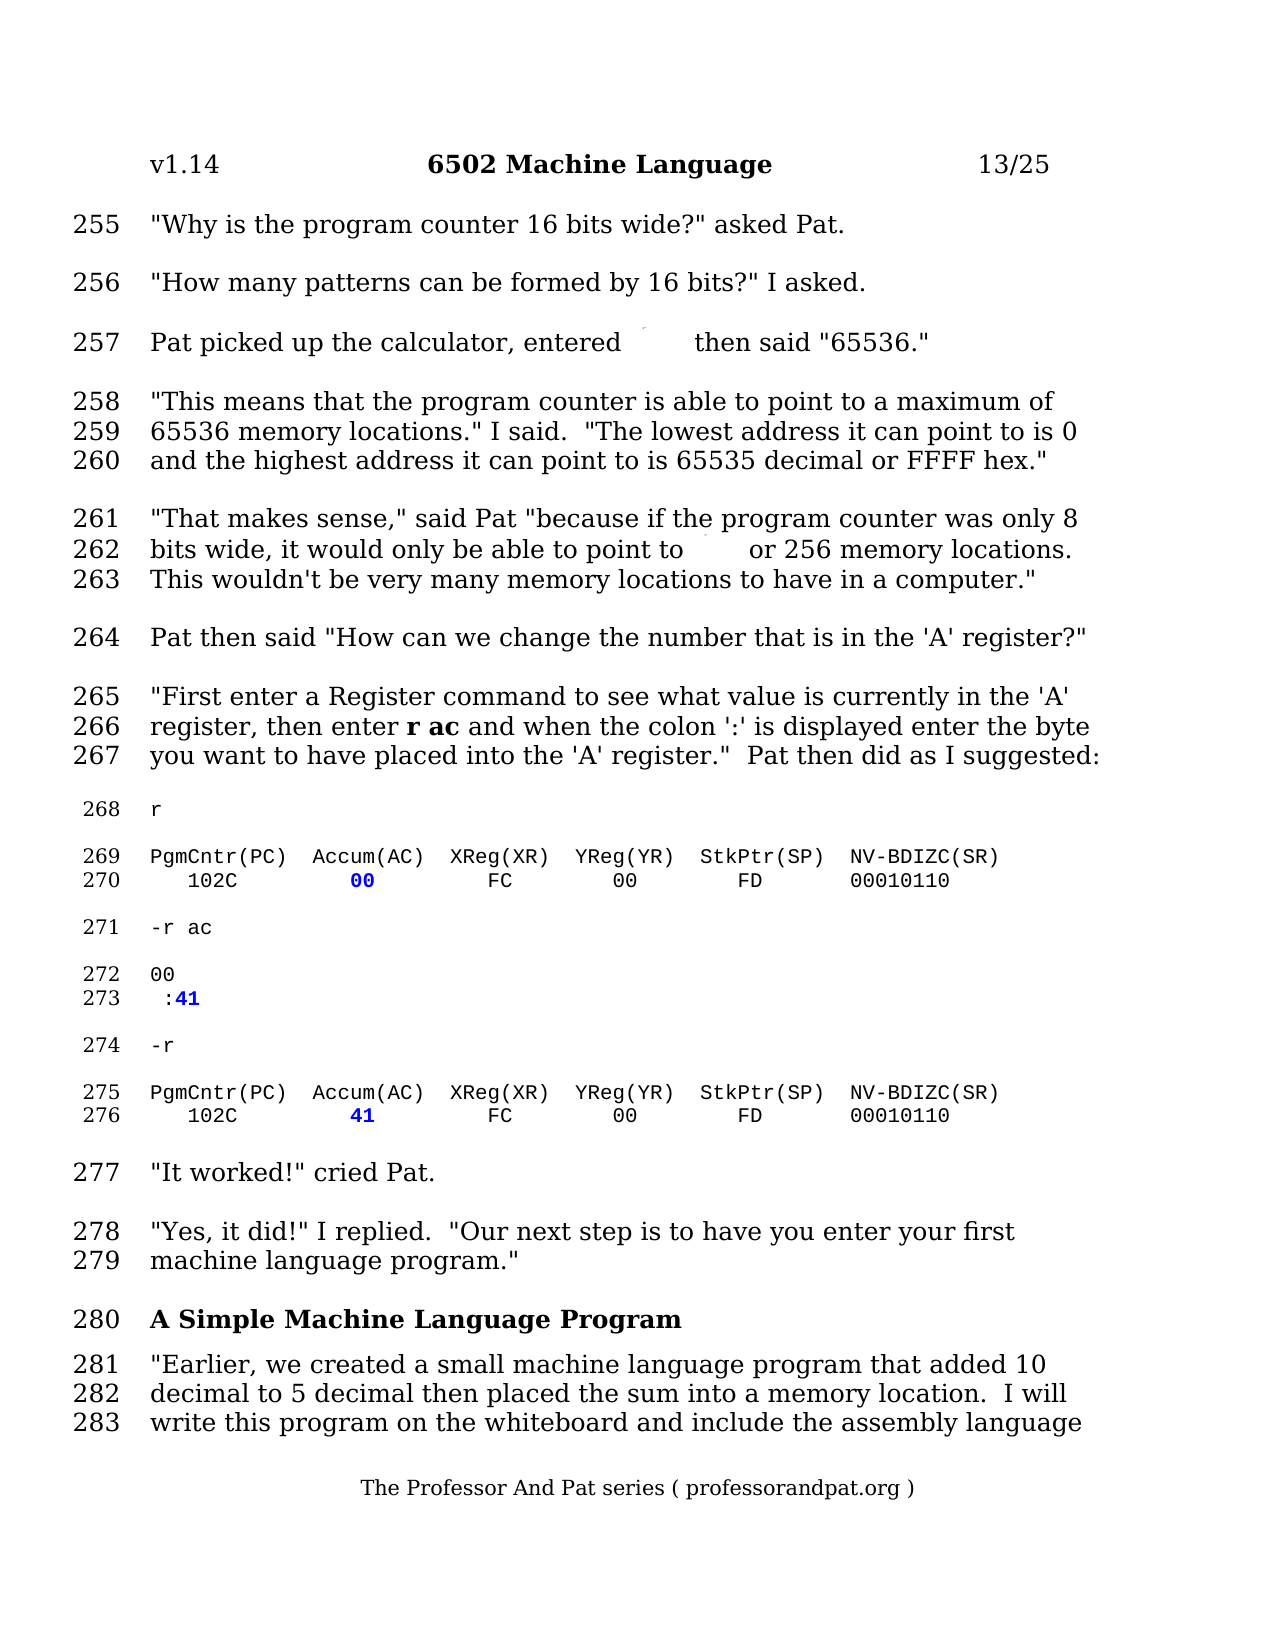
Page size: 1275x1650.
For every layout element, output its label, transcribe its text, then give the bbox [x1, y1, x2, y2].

text 102C 00 FC 00 FD 00010110 [150, 870, 1125, 894]
text "This means that the program counter is able to point to a maximum of 65536 memory locations." I said. "The lowest address it can point to is 0 and the highest address it can point to is 65535 decimal or FFFF hex." [150, 387, 1125, 475]
text "Yes, it did!" I replied. "Our next step is to have you enter your first machine language program." [150, 1217, 1125, 1275]
text :41 [150, 988, 1125, 1011]
text Pat then said "How can we change the number that is in the 'A' register?" [150, 623, 1125, 653]
text 102C 41 FC 00 FD 00010110 [150, 1106, 1125, 1129]
text 00 [150, 964, 1125, 988]
text "That makes sense," said Pat "because if the program counter was only 8 bits wide, it would only be able to point to or 256 memory locations. This wouldn't be very many memory locations to have in a computer." [150, 504, 1125, 594]
text "First enter a Register command to see what value is currently in the 'A' register, then enter r ac and when the colon ':' is displayed enter the byte you want to have placed into the 'A' register." Pat then did as I suggested: [150, 682, 1125, 770]
text -r ac [150, 917, 1125, 941]
text "It worked!" cried Pat. [150, 1158, 1125, 1188]
text r [150, 799, 1125, 823]
text PgmCntr(PC) Accum(AC) XReg(XR) YReg(YR) StkPtr(SP) NV-BDIZC(SR) [150, 847, 1125, 870]
text "How many patterns can be formed by 16 bits?" I asked. [150, 268, 1125, 298]
text "Earlier, we created a small machine language program that added 10 decimal to 5 decimal then placed the sum into a memory location. I will write this program on the whiteboard and include the assembly language [150, 1350, 1125, 1438]
subtitle A Simple Machine Language Program [150, 1305, 1125, 1335]
text "Why is the program counter 16 bits wide?" asked Pat. [150, 210, 1125, 239]
text PgmCntr(PC) Accum(AC) XReg(XR) YReg(YR) StkPtr(SP) NV-BDIZC(SR) [150, 1082, 1125, 1106]
text Pat picked up the calculator, entered then said "65536." [150, 327, 1125, 358]
text -r [150, 1035, 1125, 1058]
